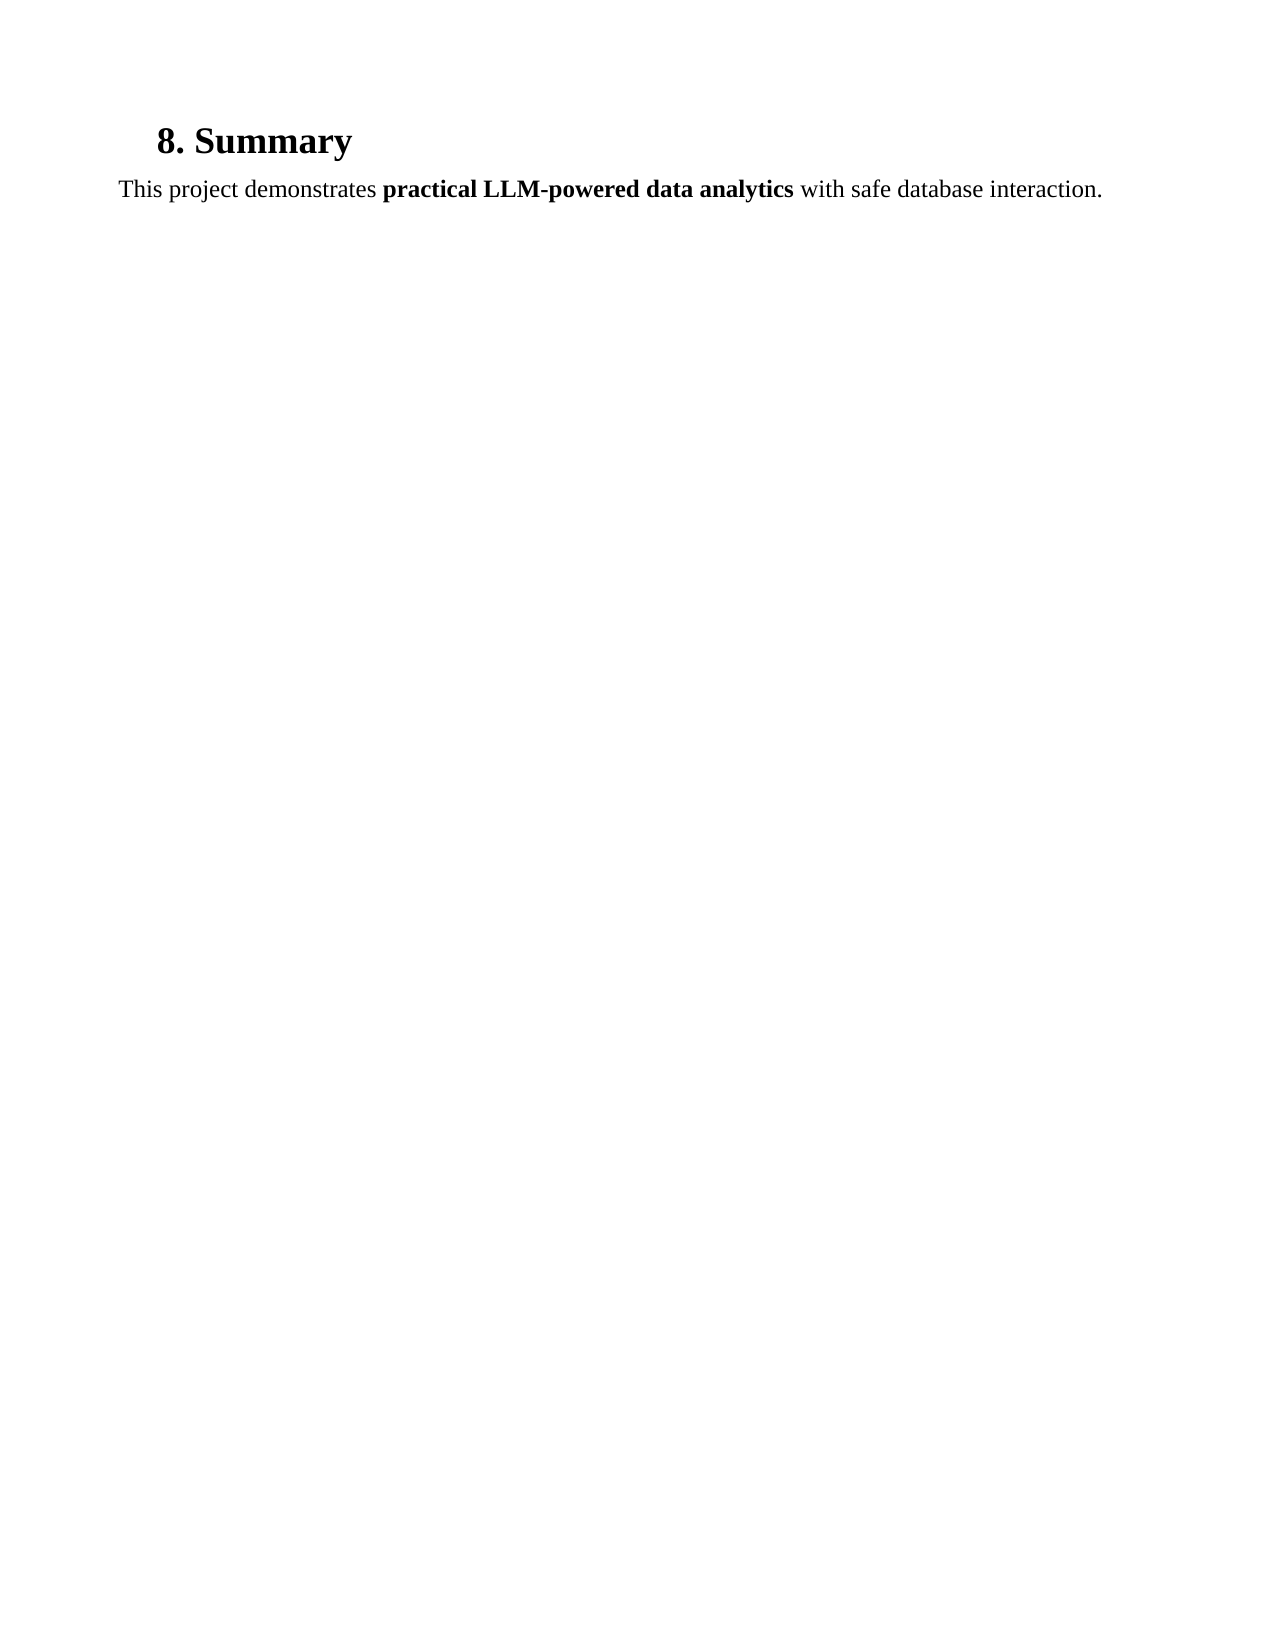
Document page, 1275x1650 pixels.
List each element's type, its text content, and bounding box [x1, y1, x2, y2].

text This project demonstrates practical LLM-powered data analytics with safe database interaction. [118, 174, 1157, 202]
subtitle 💡 8. Summary [118, 118, 1157, 161]
